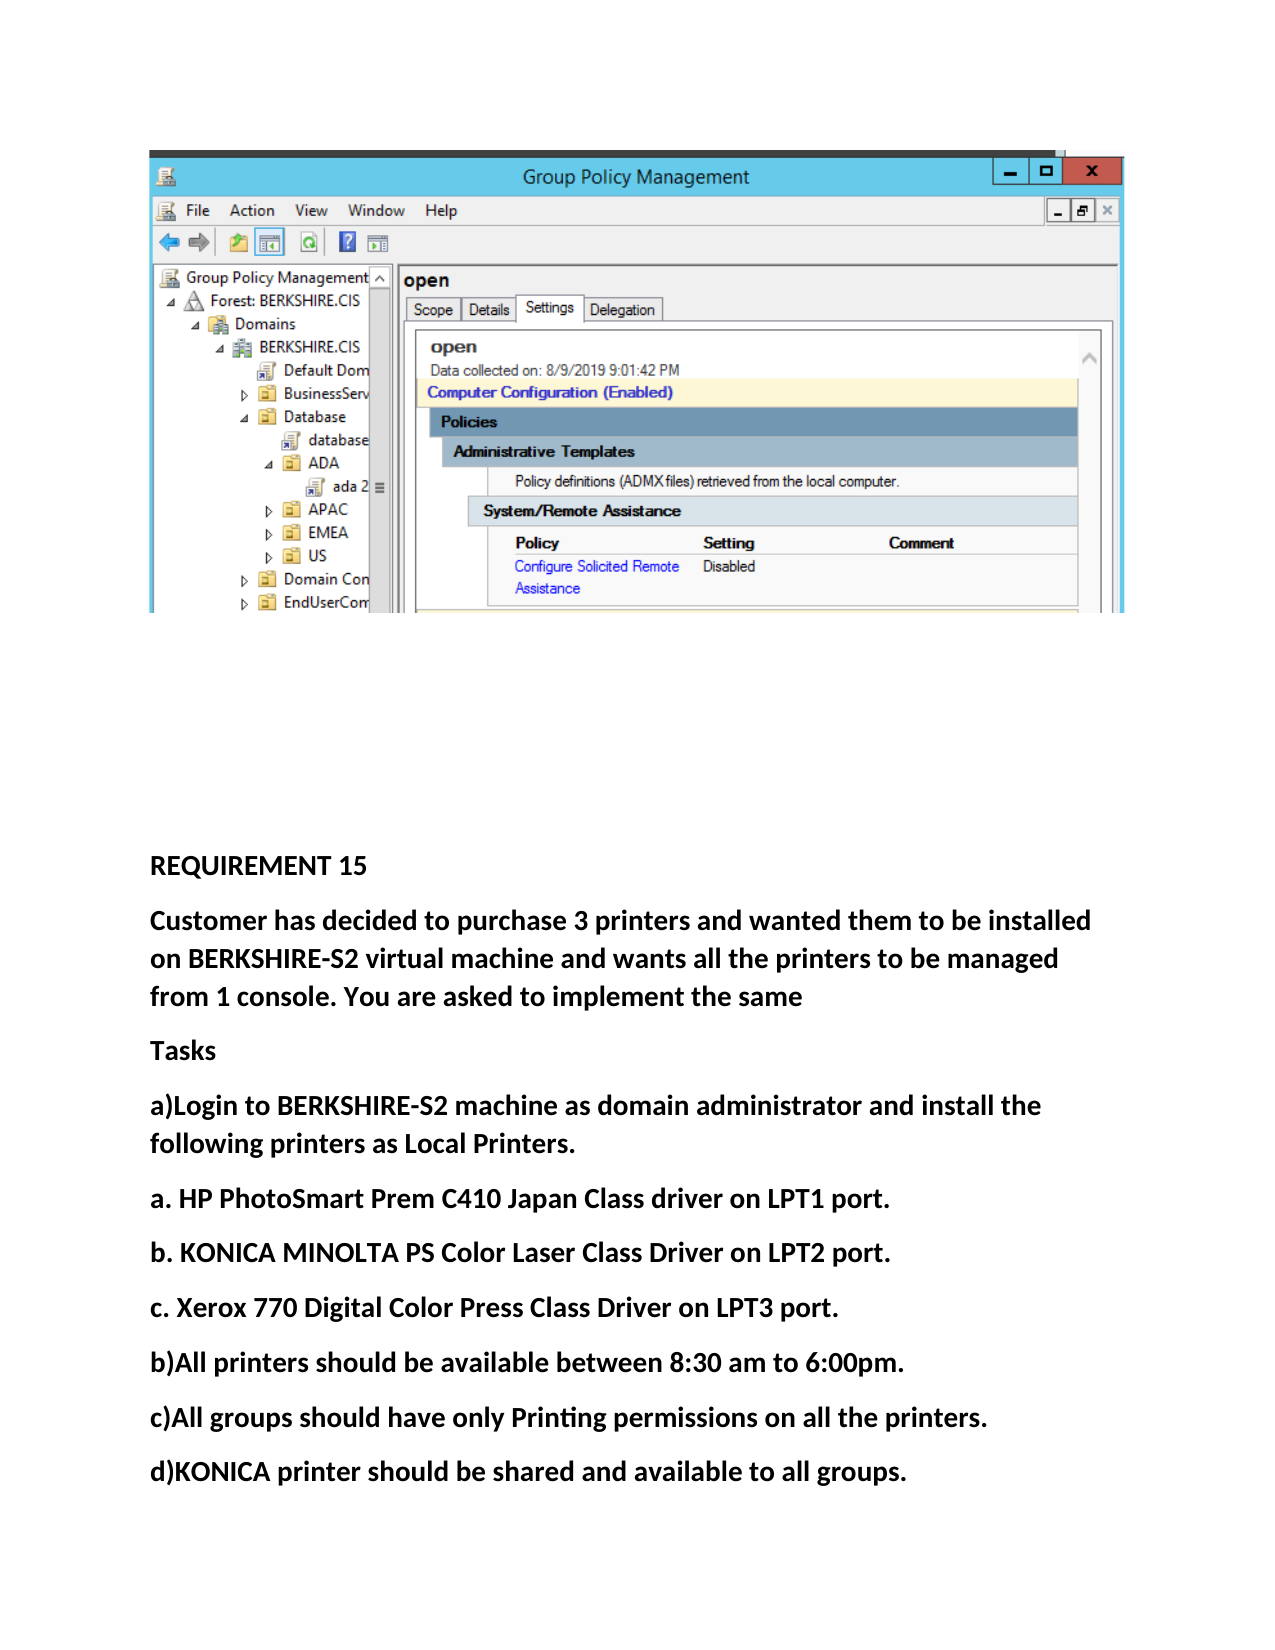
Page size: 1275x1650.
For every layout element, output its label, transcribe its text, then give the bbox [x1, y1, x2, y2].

picture [149, 150, 1125, 613]
text Tasks [150, 1032, 1125, 1068]
text Customer has decided to purchase 3 printers and wanted them to be installed on BERKSHIRE-S2 virtual machine and wants all the printers to be managed from 1 console. You are asked to implement the same [150, 902, 1125, 1013]
text b. KONICA MINOLTA PS Color Laser Class Driver on LPT2 port. [150, 1234, 1125, 1270]
text d)KONICA printer should be shared and available to all groups. [150, 1453, 1125, 1489]
text c)All groups should have only Printing permissions on all the printers. [150, 1399, 1125, 1434]
text b)All printers should be available between 8:30 am to 6:00pm. [150, 1344, 1125, 1379]
text a)Login to BERKSHIRE-S2 machine as domain administrator and install the following printers as Local Printers. [150, 1087, 1125, 1161]
text REQUIREMENT 15 [150, 847, 1125, 883]
text c. Xerox 770 Digital Color Press Class Driver on LPT3 port. [150, 1289, 1125, 1325]
text a. HP PhotoSmart Prem C410 Japan Class driver on LPT1 port. [150, 1180, 1125, 1216]
